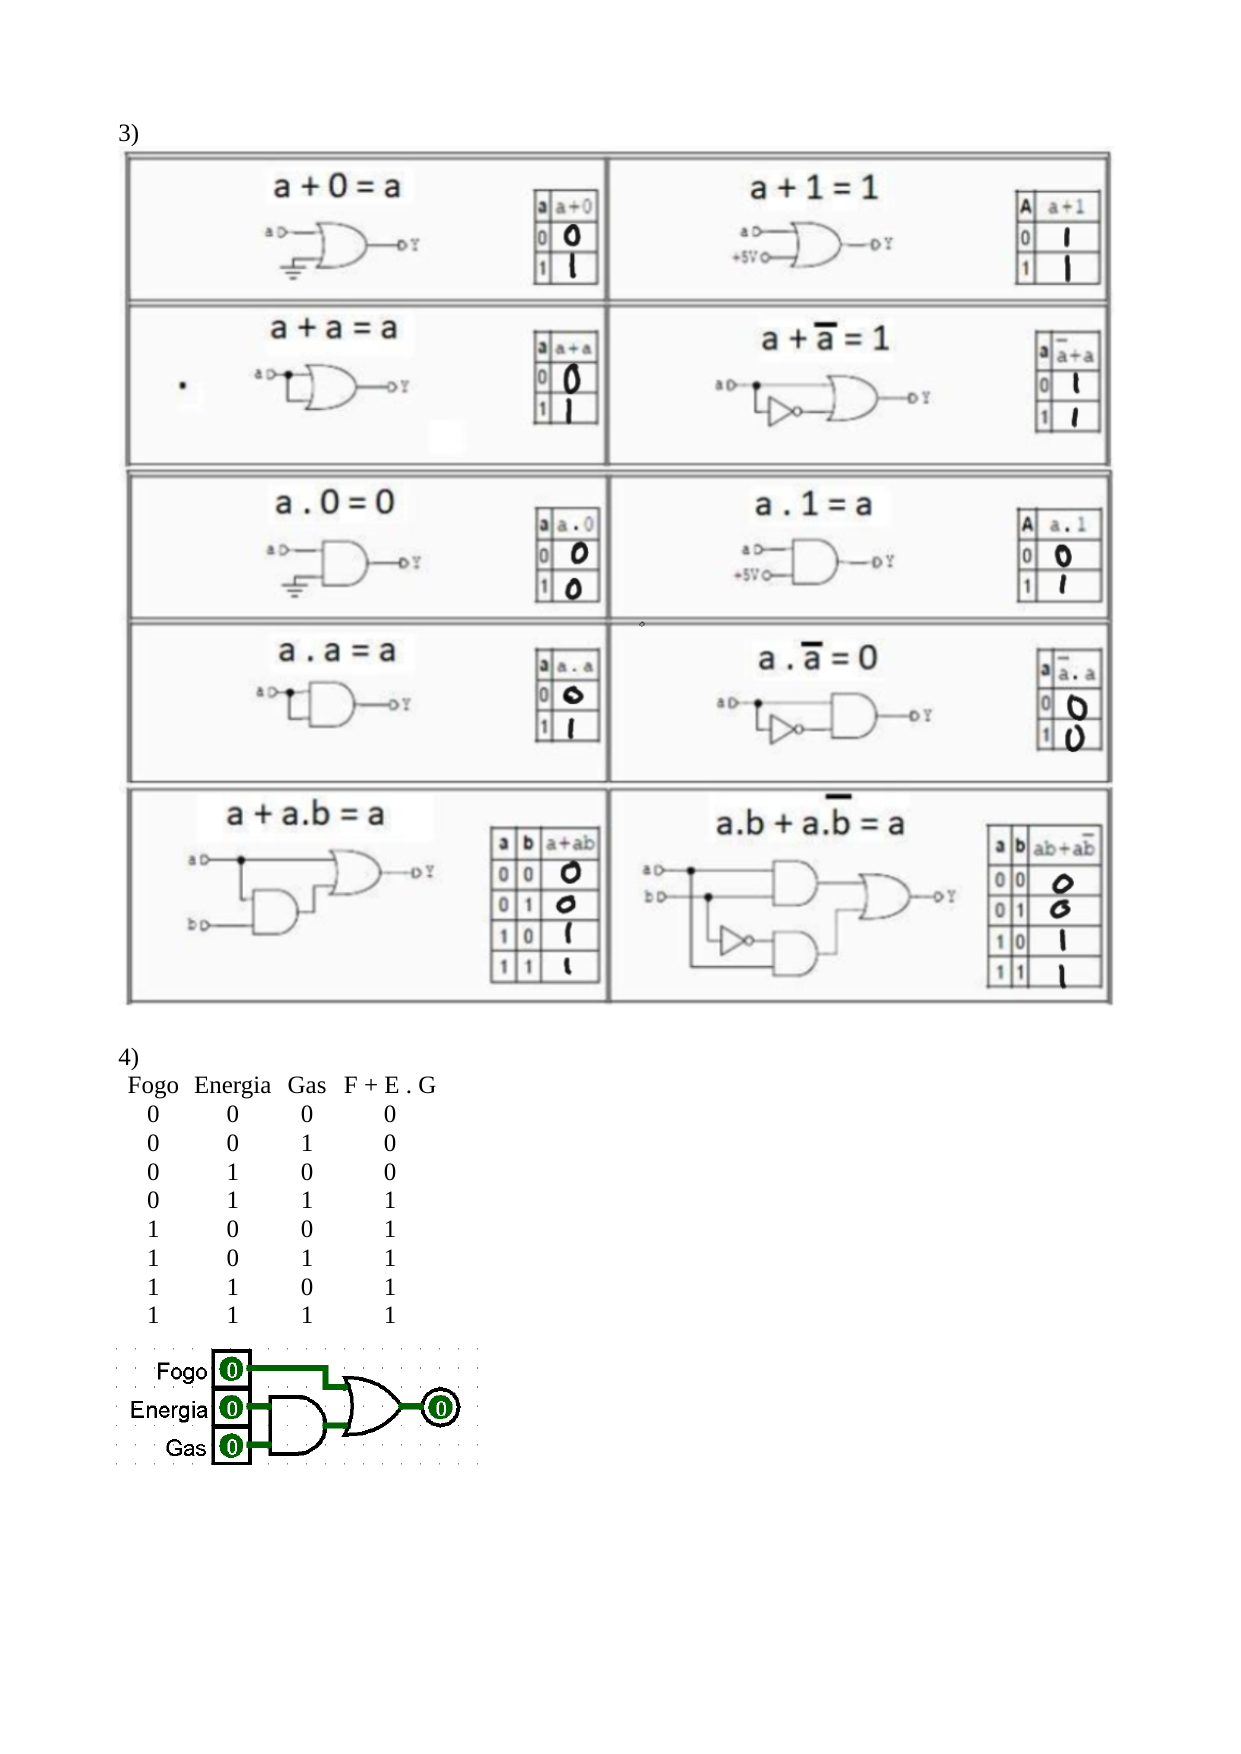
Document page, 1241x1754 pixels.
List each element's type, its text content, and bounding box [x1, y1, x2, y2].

table_cell 1 [337, 1272, 443, 1301]
table_cell 0 [277, 1157, 337, 1186]
table_header Fogo [118, 1071, 188, 1099]
table_cell 0 [118, 1186, 188, 1214]
table_cell 0 [118, 1099, 188, 1128]
table_cell 0 [118, 1157, 188, 1186]
table_cell 1 [188, 1301, 277, 1329]
table_cell 0 [188, 1214, 277, 1243]
table_cell 0 [337, 1099, 443, 1128]
table_cell 0 [188, 1099, 277, 1128]
picture [118, 146, 1123, 1014]
table_cell 1 [337, 1301, 443, 1329]
table_cell 1 [277, 1243, 337, 1272]
table_cell 1 [337, 1214, 443, 1243]
table_cell 1 [188, 1157, 277, 1186]
table_cell 1 [277, 1301, 337, 1329]
table_cell 0 [188, 1243, 277, 1272]
text 4) [118, 1042, 1122, 1071]
table_cell 1 [277, 1128, 337, 1157]
table_header F + E . G [337, 1071, 443, 1099]
table_cell 1 [118, 1301, 188, 1329]
table_cell 1 [277, 1186, 337, 1214]
picture [116, 1331, 484, 1465]
table_cell 1 [337, 1243, 443, 1272]
table_header Gas [277, 1071, 337, 1099]
table_cell 1 [188, 1186, 277, 1214]
table_cell 1 [118, 1214, 188, 1243]
table_cell 1 [118, 1272, 188, 1301]
table_cell 0 [277, 1214, 337, 1243]
table_cell 0 [277, 1272, 337, 1301]
table_cell 1 [337, 1186, 443, 1214]
table_cell 1 [188, 1272, 277, 1301]
text 3) [118, 118, 1122, 146]
table_cell 0 [337, 1128, 443, 1157]
table_header Energia [188, 1071, 277, 1099]
table_cell 0 [337, 1157, 443, 1186]
table_cell 1 [118, 1243, 188, 1272]
table_cell 0 [188, 1128, 277, 1157]
table_cell 0 [277, 1099, 337, 1128]
table_cell 0 [118, 1128, 188, 1157]
